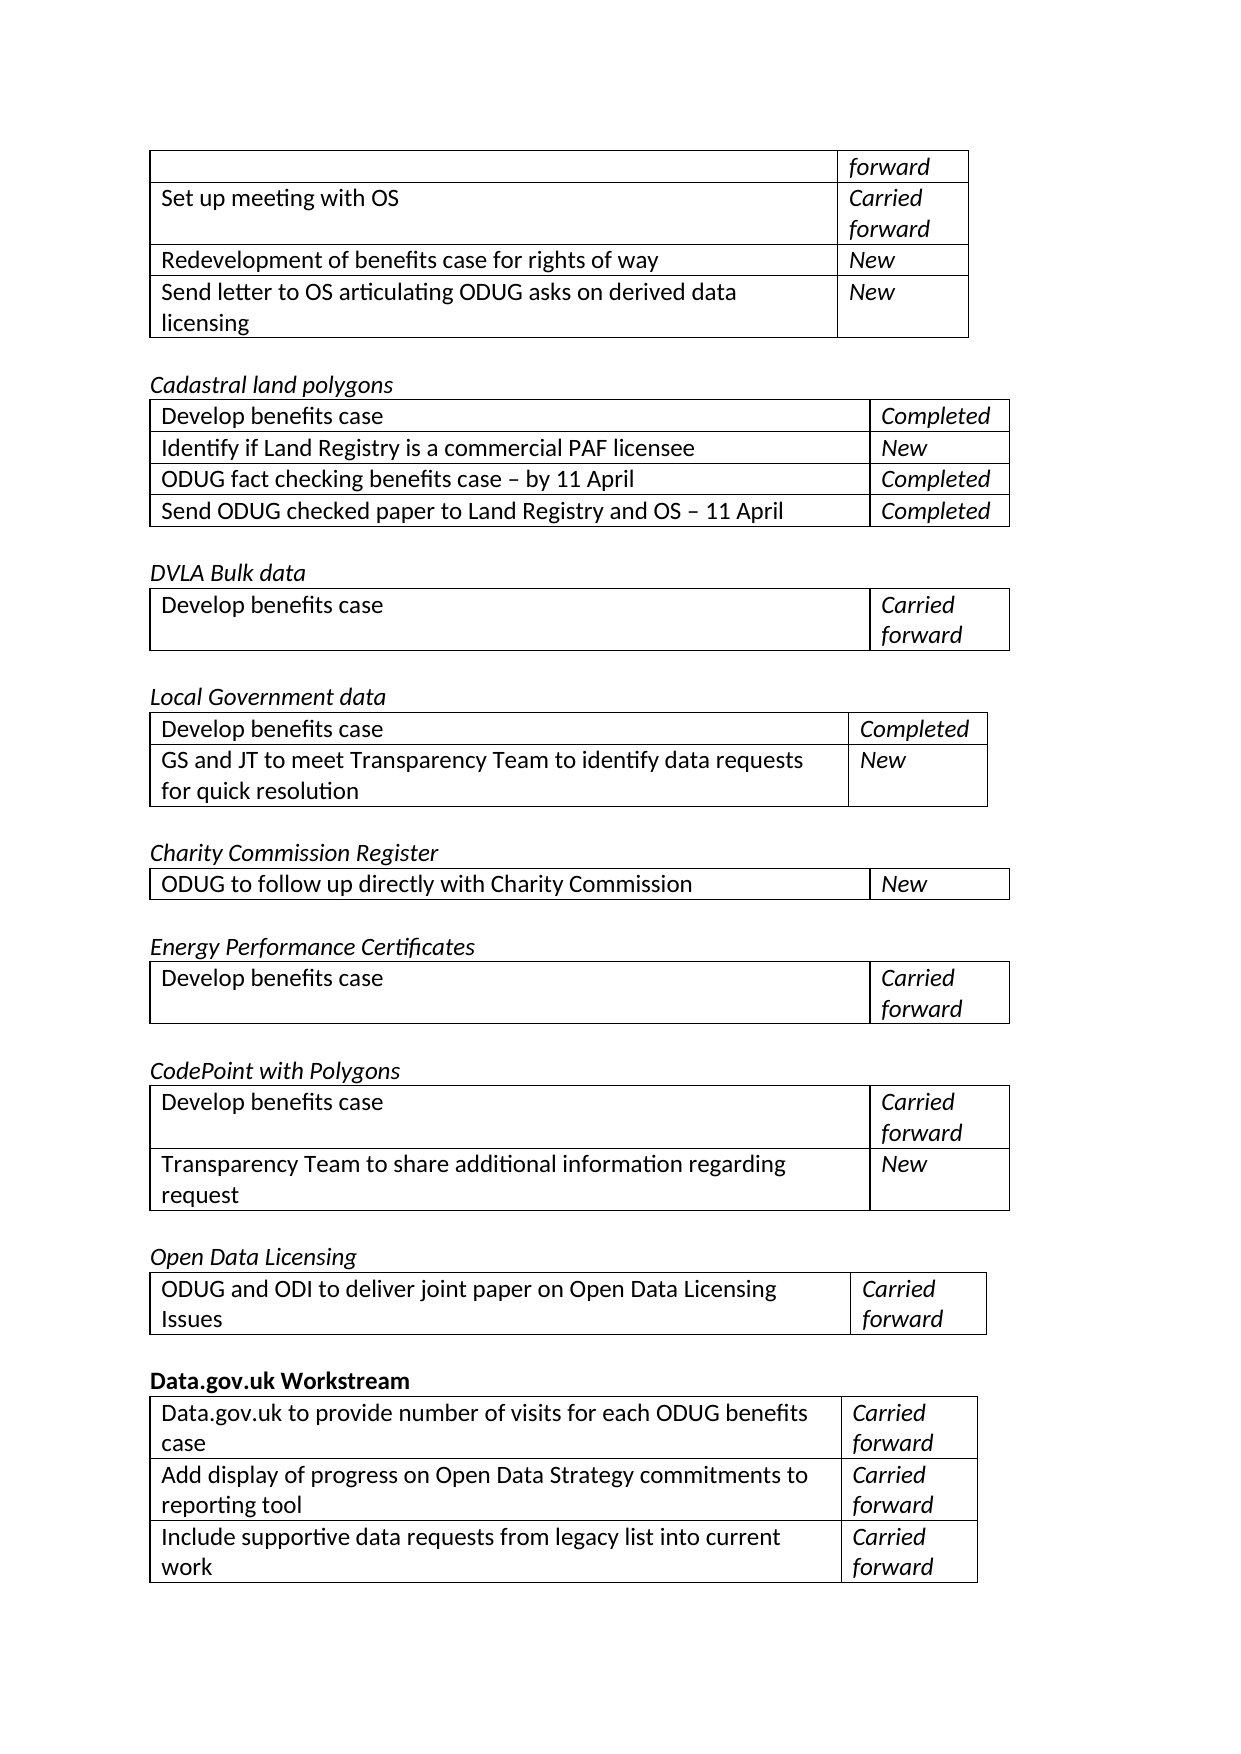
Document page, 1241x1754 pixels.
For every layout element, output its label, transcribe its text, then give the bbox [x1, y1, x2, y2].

table_cell Completed [871, 464, 1009, 494]
table_cell Redevelopment of benefits case for rights of way [151, 245, 837, 275]
table_header Carried forward [871, 589, 1009, 650]
table_cell Carried forward [842, 1459, 977, 1520]
text DVLA Bulk data [150, 557, 1090, 588]
text Data.gov.uk Workstream [150, 1365, 1090, 1396]
table_header ODUG to follow up directly with Charity Commission [151, 869, 869, 899]
table_cell GS and JT to meet Transparency Team to identify data requests for quick resolution [151, 745, 848, 806]
table_header New [871, 869, 1009, 899]
text Charity Commission Register [150, 837, 1090, 868]
table_cell ODUG fact checking benefits case – by 11 April [151, 464, 869, 494]
table_header Develop benefits case [151, 962, 869, 1023]
table_header Develop benefits case [151, 589, 869, 650]
table_header Develop benefits case [151, 1086, 869, 1147]
table_cell New [838, 276, 968, 337]
text Cadastral land polygons [150, 369, 1090, 399]
table_cell Carried forward [842, 1521, 977, 1582]
table_cell New [838, 245, 968, 275]
table_header [151, 151, 837, 182]
table_cell Identify if Land Registry is a commercial PAF licensee [151, 432, 869, 462]
table_cell New [849, 745, 987, 806]
table_cell Send ODUG checked paper to Land Registry and OS – 11 April [151, 495, 869, 526]
table_header forward [838, 151, 968, 182]
table_header Data.gov.uk to provide number of visits for each ODUG benefits case [151, 1397, 841, 1458]
text Open Data Licensing [150, 1241, 1090, 1272]
table_cell Set up meeting with OS [151, 183, 837, 244]
table_cell Include supportive data requests from legacy list into current work [151, 1521, 841, 1582]
table_header Carried forward [871, 1086, 1009, 1147]
table_header Develop benefits case [151, 400, 869, 431]
table_header Completed [871, 400, 1009, 431]
table_header Carried forward [851, 1273, 986, 1334]
table_cell New [871, 1149, 1009, 1209]
table_header ODUG and ODI to deliver joint paper on Open Data Licensing Issues [151, 1273, 850, 1334]
table_cell Carried forward [838, 183, 968, 244]
table_header Carried forward [871, 962, 1009, 1023]
table_header Carried forward [842, 1397, 977, 1458]
text Local Government data [150, 681, 1090, 712]
table_cell Send letter to OS articulating ODUG asks on derived data licensing [151, 276, 837, 337]
table_cell Add display of progress on Open Data Strategy commitments to reporting tool [151, 1459, 841, 1520]
text Energy Performance Certificates [150, 931, 1090, 961]
table_cell Completed [871, 495, 1009, 526]
text CodePoint with Polygons [150, 1055, 1090, 1085]
table_cell Transparency Team to share additional information regarding request [151, 1149, 869, 1209]
table_header Completed [849, 713, 987, 743]
table_header Develop benefits case [151, 713, 848, 743]
table_cell New [871, 432, 1009, 462]
